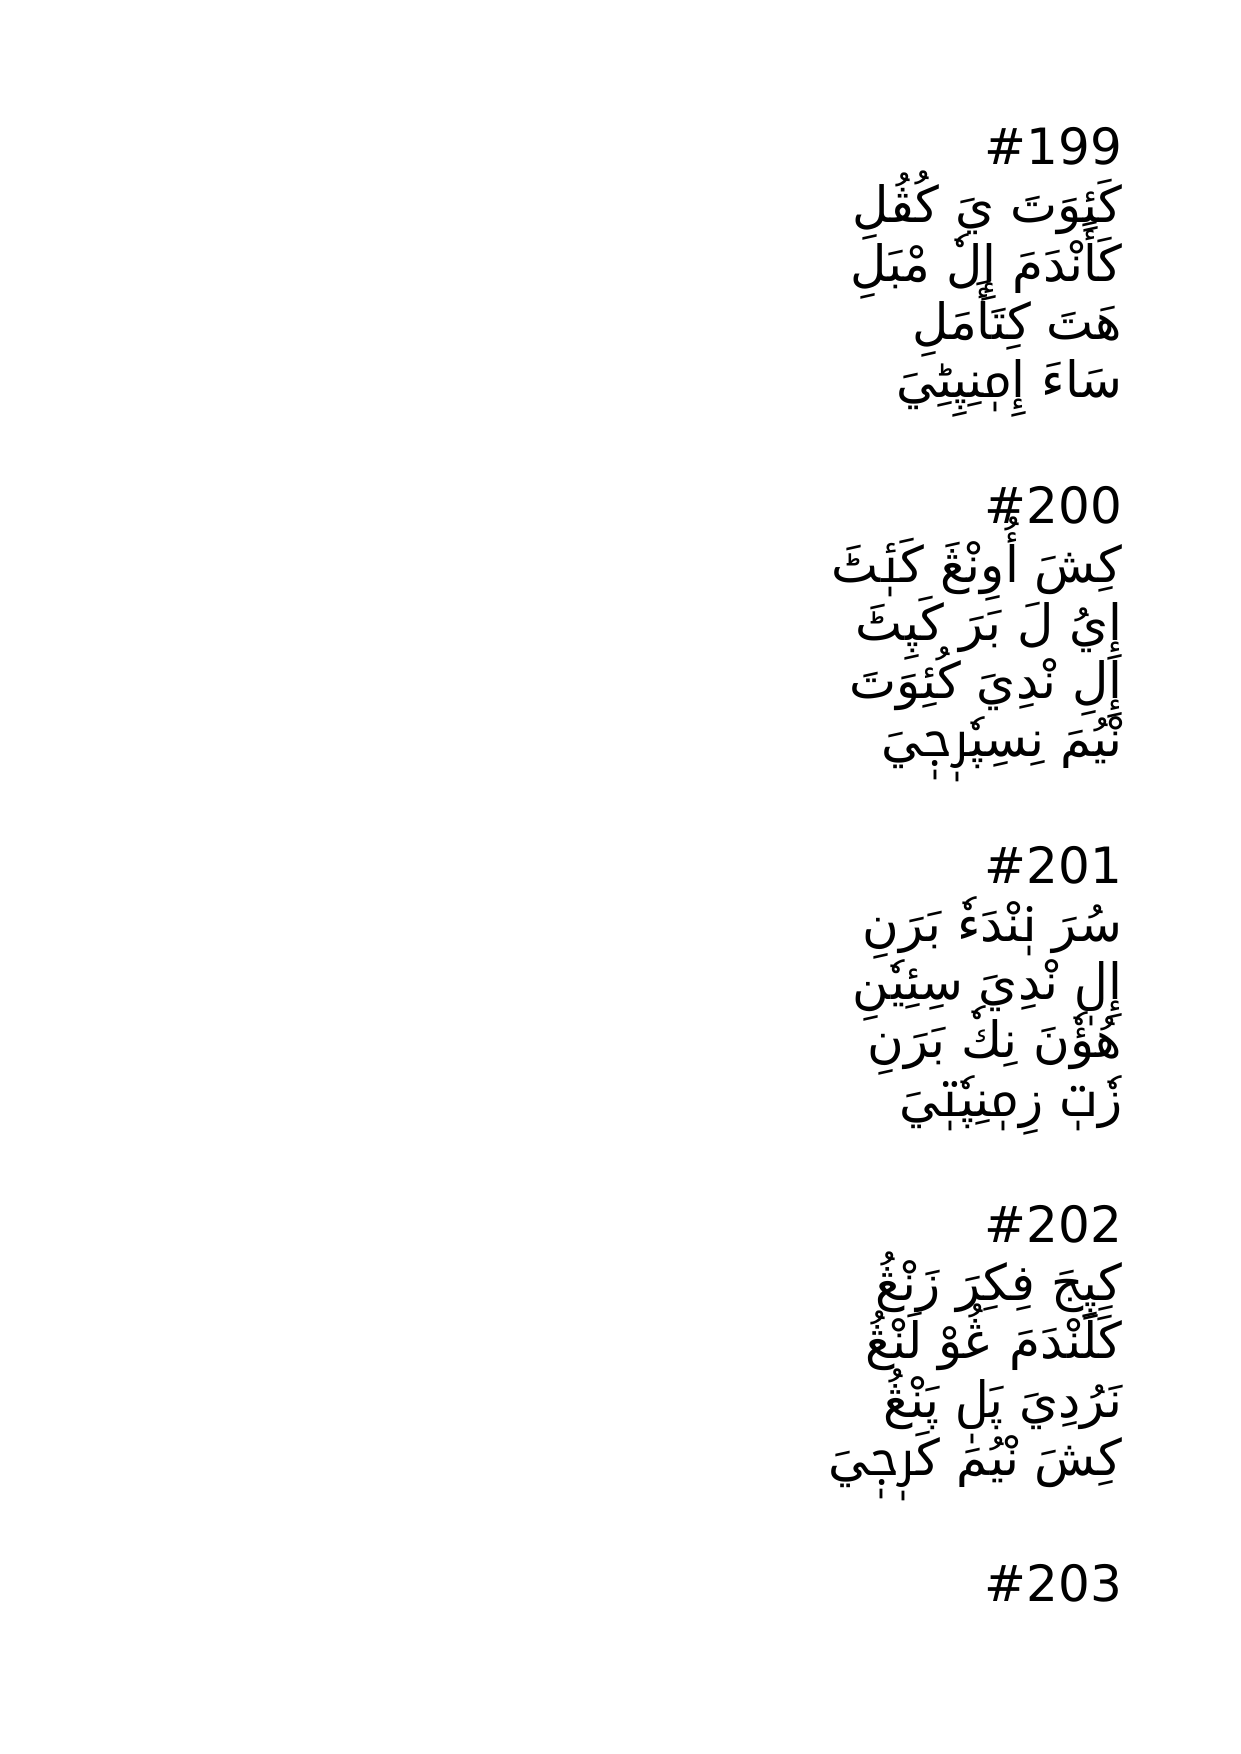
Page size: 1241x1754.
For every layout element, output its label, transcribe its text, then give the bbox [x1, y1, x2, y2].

text #202 [118, 1196, 1122, 1254]
text هُؤٗنَ نِكٗ بَرَنِ [118, 1011, 1122, 1069]
text إِلِ نْدِيَ كُئِوَتَ [118, 652, 1122, 710]
text كِپِجَ فِكِرَ زَنْڠُ [118, 1254, 1122, 1312]
text سُرَ نٖنْدَءٗ بَرَنِ [118, 895, 1122, 953]
text إِيُ لَ بَرَ كَپِٹَ [118, 594, 1122, 652]
text كَلَنْدَمَ ڠُوْ لَنْڠُ [118, 1312, 1122, 1371]
text #199 [118, 118, 1122, 176]
text كِشَ أُوِنْڠَ كَئٖٹَ [118, 536, 1122, 594]
text #200 [118, 477, 1122, 536]
text كِشَ نْيُمَ كَرٖجٖيَ [118, 1429, 1122, 1487]
text نْيُمَ نِسِپٗرٖجٖيَ [118, 710, 1122, 768]
text كَئِوَتَ يَ كُڤُلِ [118, 176, 1122, 234]
text إِلٖ نْدِيَ سِئِيٗنِ [118, 953, 1122, 1011]
text نَرُدِيَ پَلٖ پَنْڠُ [118, 1371, 1122, 1429]
text زٗتٖ زِمٖنِپٗتٖيَ [118, 1069, 1122, 1128]
text #201 [118, 837, 1122, 895]
text سَاءَ إِمٖنِپِٹِيَ [118, 351, 1122, 409]
text #203 [118, 1555, 1122, 1613]
text هَتَ كِتَأَمَلِ [118, 293, 1122, 351]
text كَأَنْدَمَ إِلٗ مْبَلِ [118, 234, 1122, 293]
